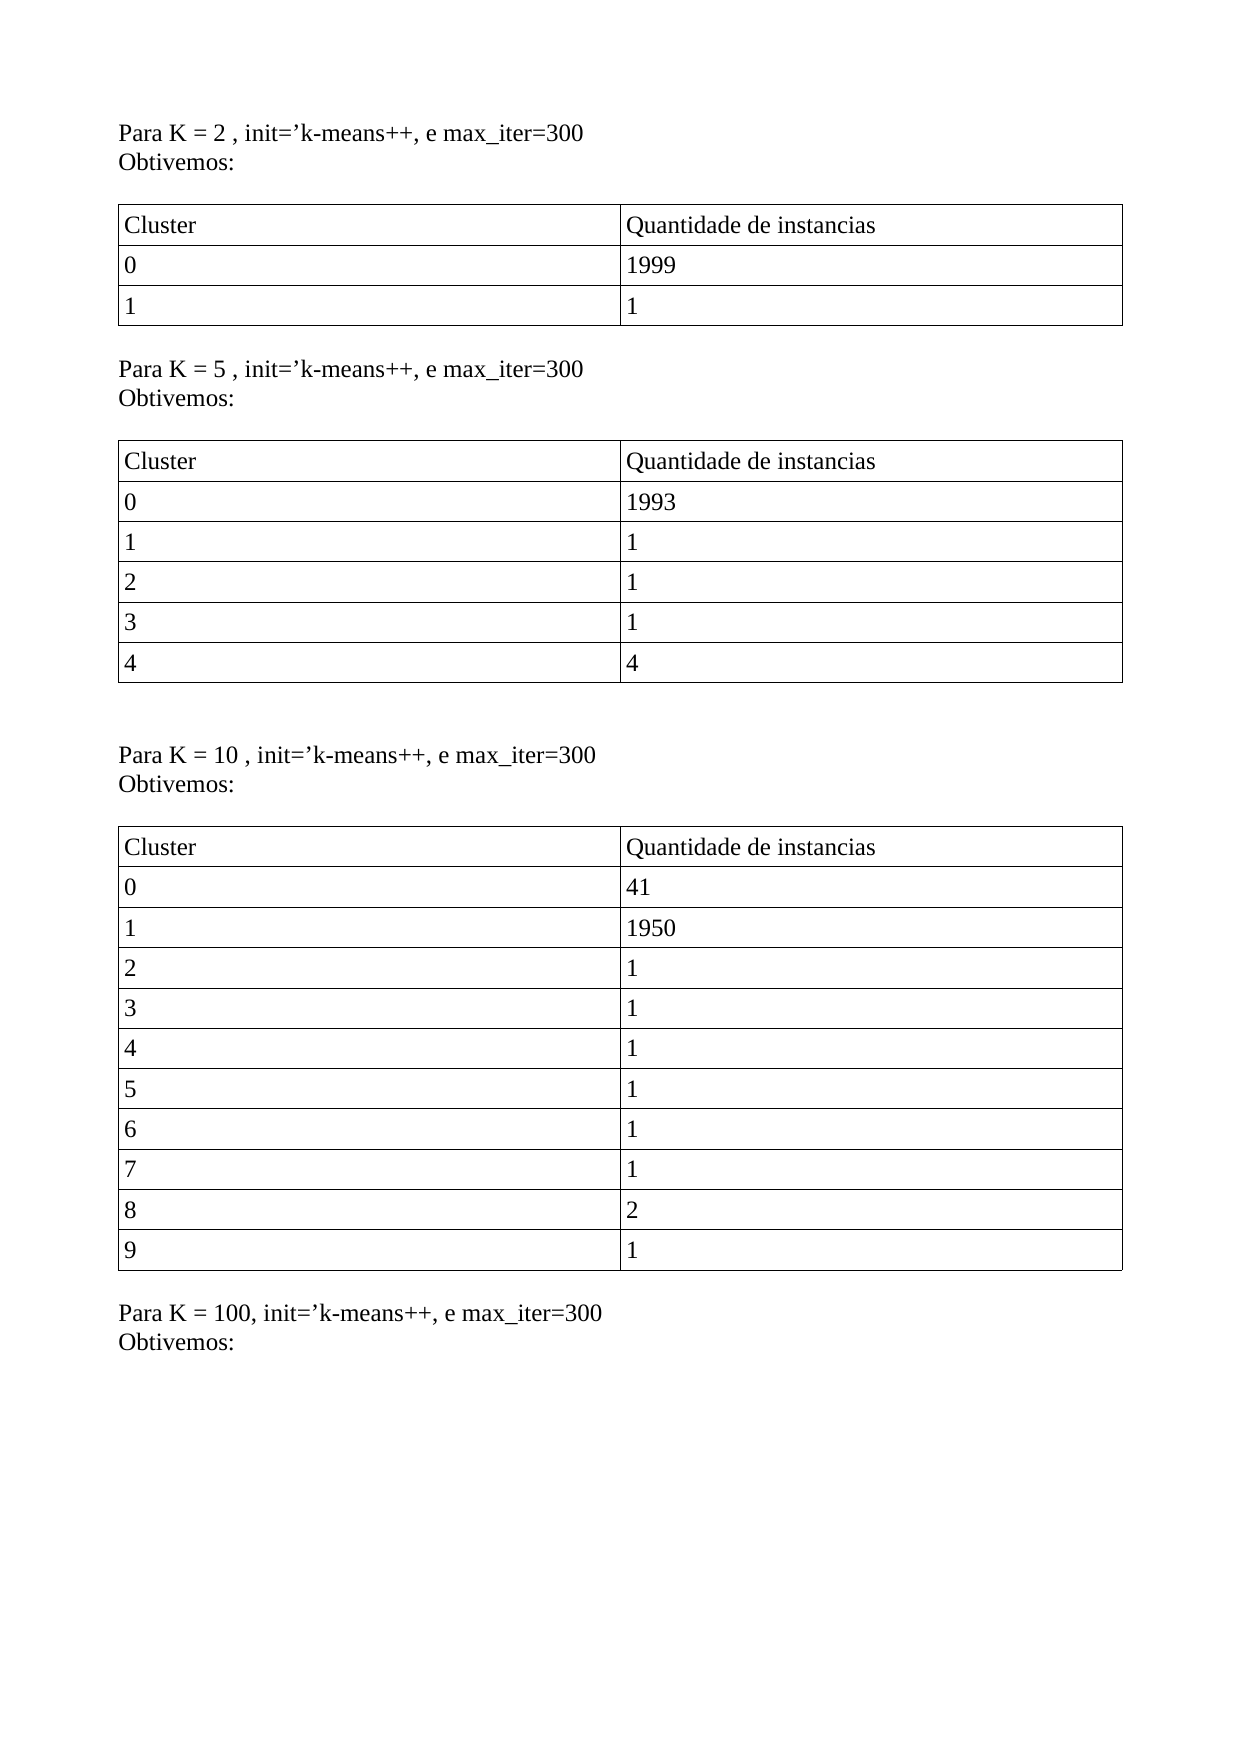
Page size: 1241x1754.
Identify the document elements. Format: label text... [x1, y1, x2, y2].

table_header Quantidade de instancias [621, 441, 1122, 481]
text Para K = 2 , init=’k-means++, e max_iter=300 Obtivemos: [118, 118, 1122, 176]
table_cell 1 [621, 562, 1122, 602]
table_cell 41 [621, 867, 1122, 907]
table_cell 1 [621, 286, 1122, 325]
table_cell 4 [621, 643, 1122, 682]
text Para K = 5 , init=’k-means++, e max_iter=300 [118, 354, 1122, 383]
table_cell 8 [119, 1190, 620, 1229]
table_cell 4 [119, 1029, 620, 1068]
text Obtivemos: [118, 769, 1122, 797]
table_cell 1993 [621, 482, 1122, 521]
table_header Quantidade de instancias [621, 827, 1122, 866]
table_cell 1999 [621, 246, 1122, 285]
table_cell 0 [119, 482, 620, 521]
table_cell 7 [119, 1150, 620, 1189]
table_cell 1 [621, 989, 1122, 1028]
table_cell 1 [621, 1069, 1122, 1108]
table_cell 3 [119, 989, 620, 1028]
table_cell 9 [119, 1230, 620, 1269]
table_cell 6 [119, 1109, 620, 1149]
table_cell 1 [119, 908, 620, 947]
table_header Cluster [119, 827, 620, 866]
table_cell 1 [621, 522, 1122, 561]
table_header Cluster [119, 441, 620, 481]
text Para K = 100, init=’k-means++, e max_iter=300 [118, 1298, 1122, 1327]
text Obtivemos: [118, 1327, 1122, 1356]
text Obtivemos: [118, 383, 1122, 412]
table_cell 2 [119, 562, 620, 602]
table_cell 1 [119, 522, 620, 561]
table_cell 5 [119, 1069, 620, 1108]
table_cell 1 [621, 1230, 1122, 1269]
text Para K = 10 , init=’k-means++, e max_iter=300 [118, 740, 1122, 769]
table_cell 4 [119, 643, 620, 682]
table_cell 1 [621, 603, 1122, 642]
table_header Cluster [119, 205, 620, 245]
table_cell 2 [621, 1190, 1122, 1229]
table_cell 1 [621, 1109, 1122, 1149]
table_cell 0 [119, 246, 620, 285]
table_cell 1 [621, 948, 1122, 987]
table_cell 0 [119, 867, 620, 907]
table_cell 1 [621, 1150, 1122, 1189]
table_cell 1 [621, 1029, 1122, 1068]
table_cell 1950 [621, 908, 1122, 947]
table_cell 1 [119, 286, 620, 325]
table_cell 3 [119, 603, 620, 642]
table_header Quantidade de instancias [621, 205, 1122, 245]
table_cell 2 [119, 948, 620, 987]
